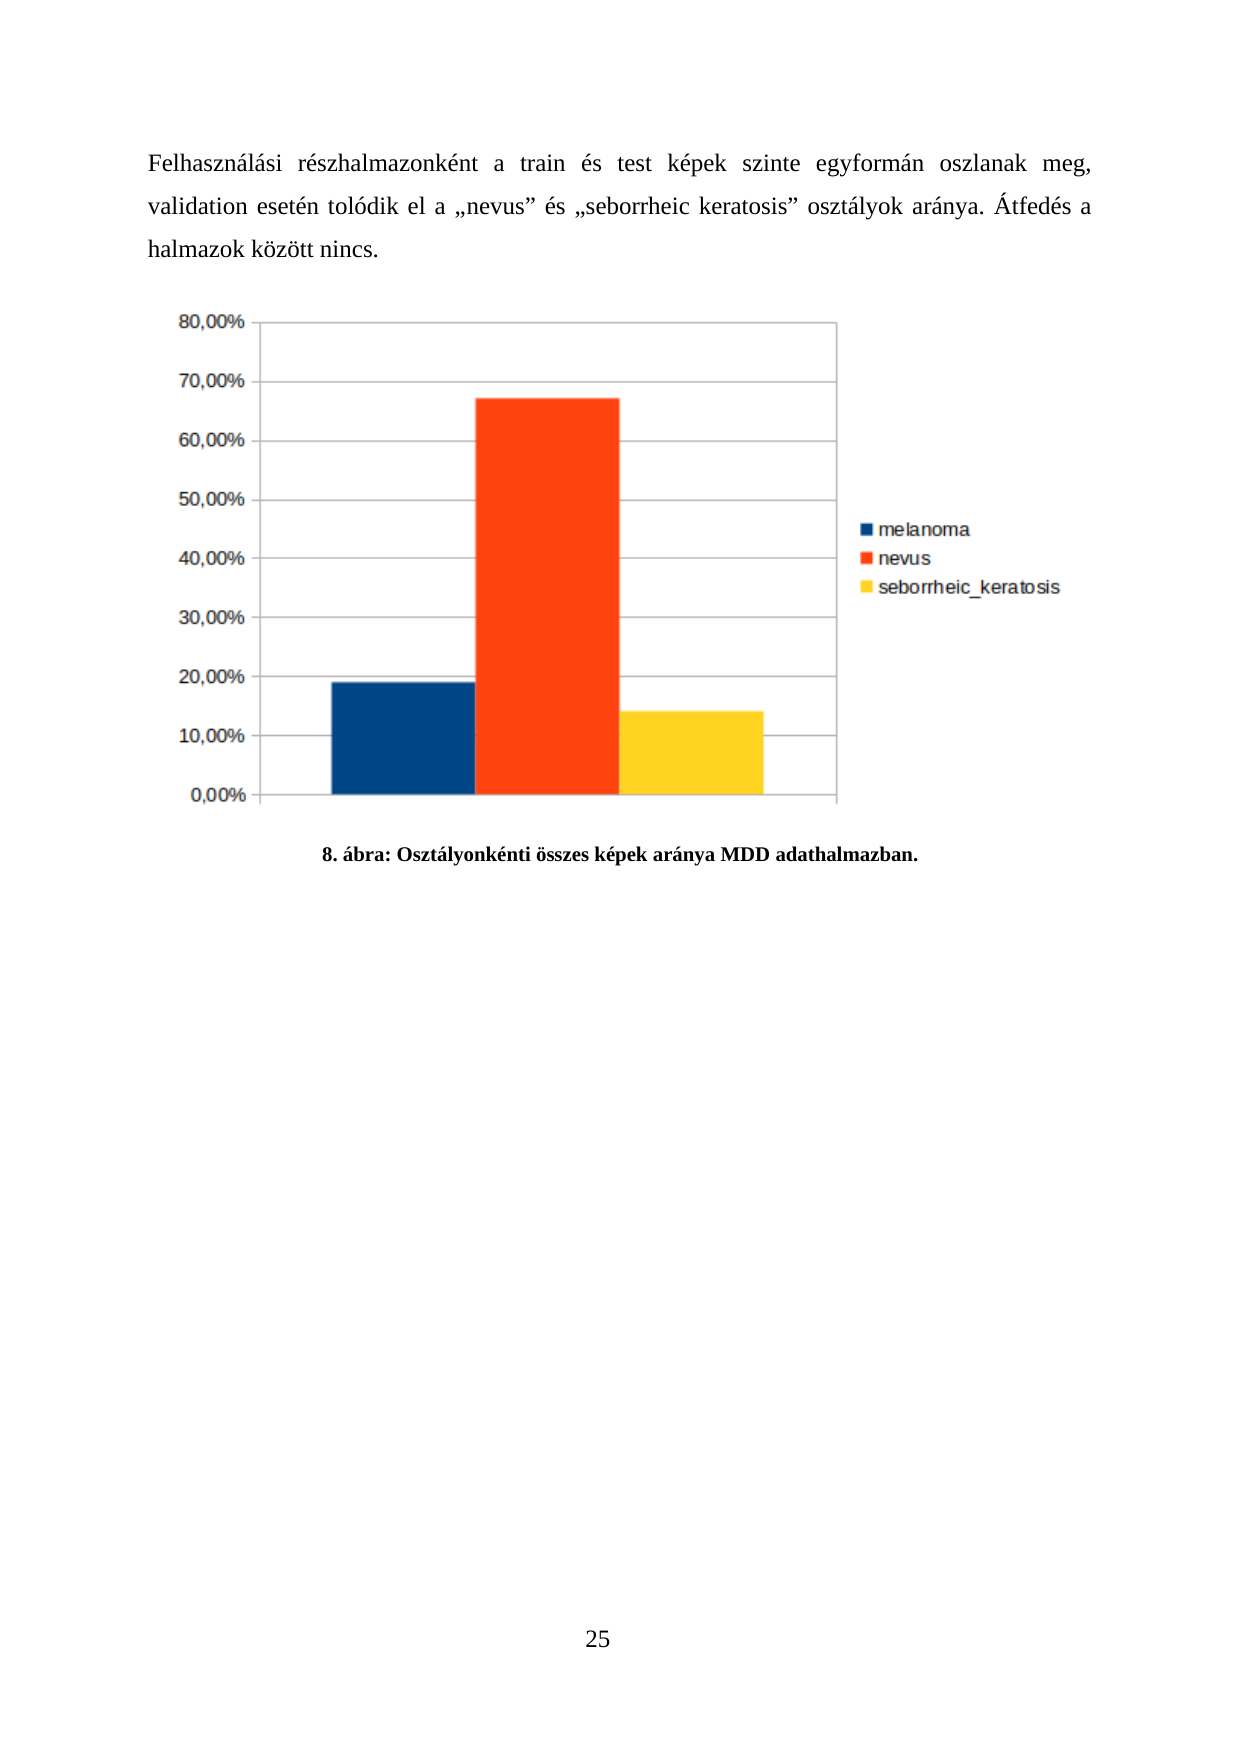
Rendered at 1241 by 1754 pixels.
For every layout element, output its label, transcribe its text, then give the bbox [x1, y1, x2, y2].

text Felhasználási részhalmazonként a train és test képek szinte egyformán oszlanak meg, validation esetén tolódik el a „nevus” és „seborrheic keratosis” osztályok aránya. Átfedés a halmazok között nincs. [148, 148, 1092, 263]
text 8. ábra: Osztályonkénti összes képek aránya MDD adathalmazban. [148, 302, 1092, 866]
picture [162, 302, 1079, 817]
